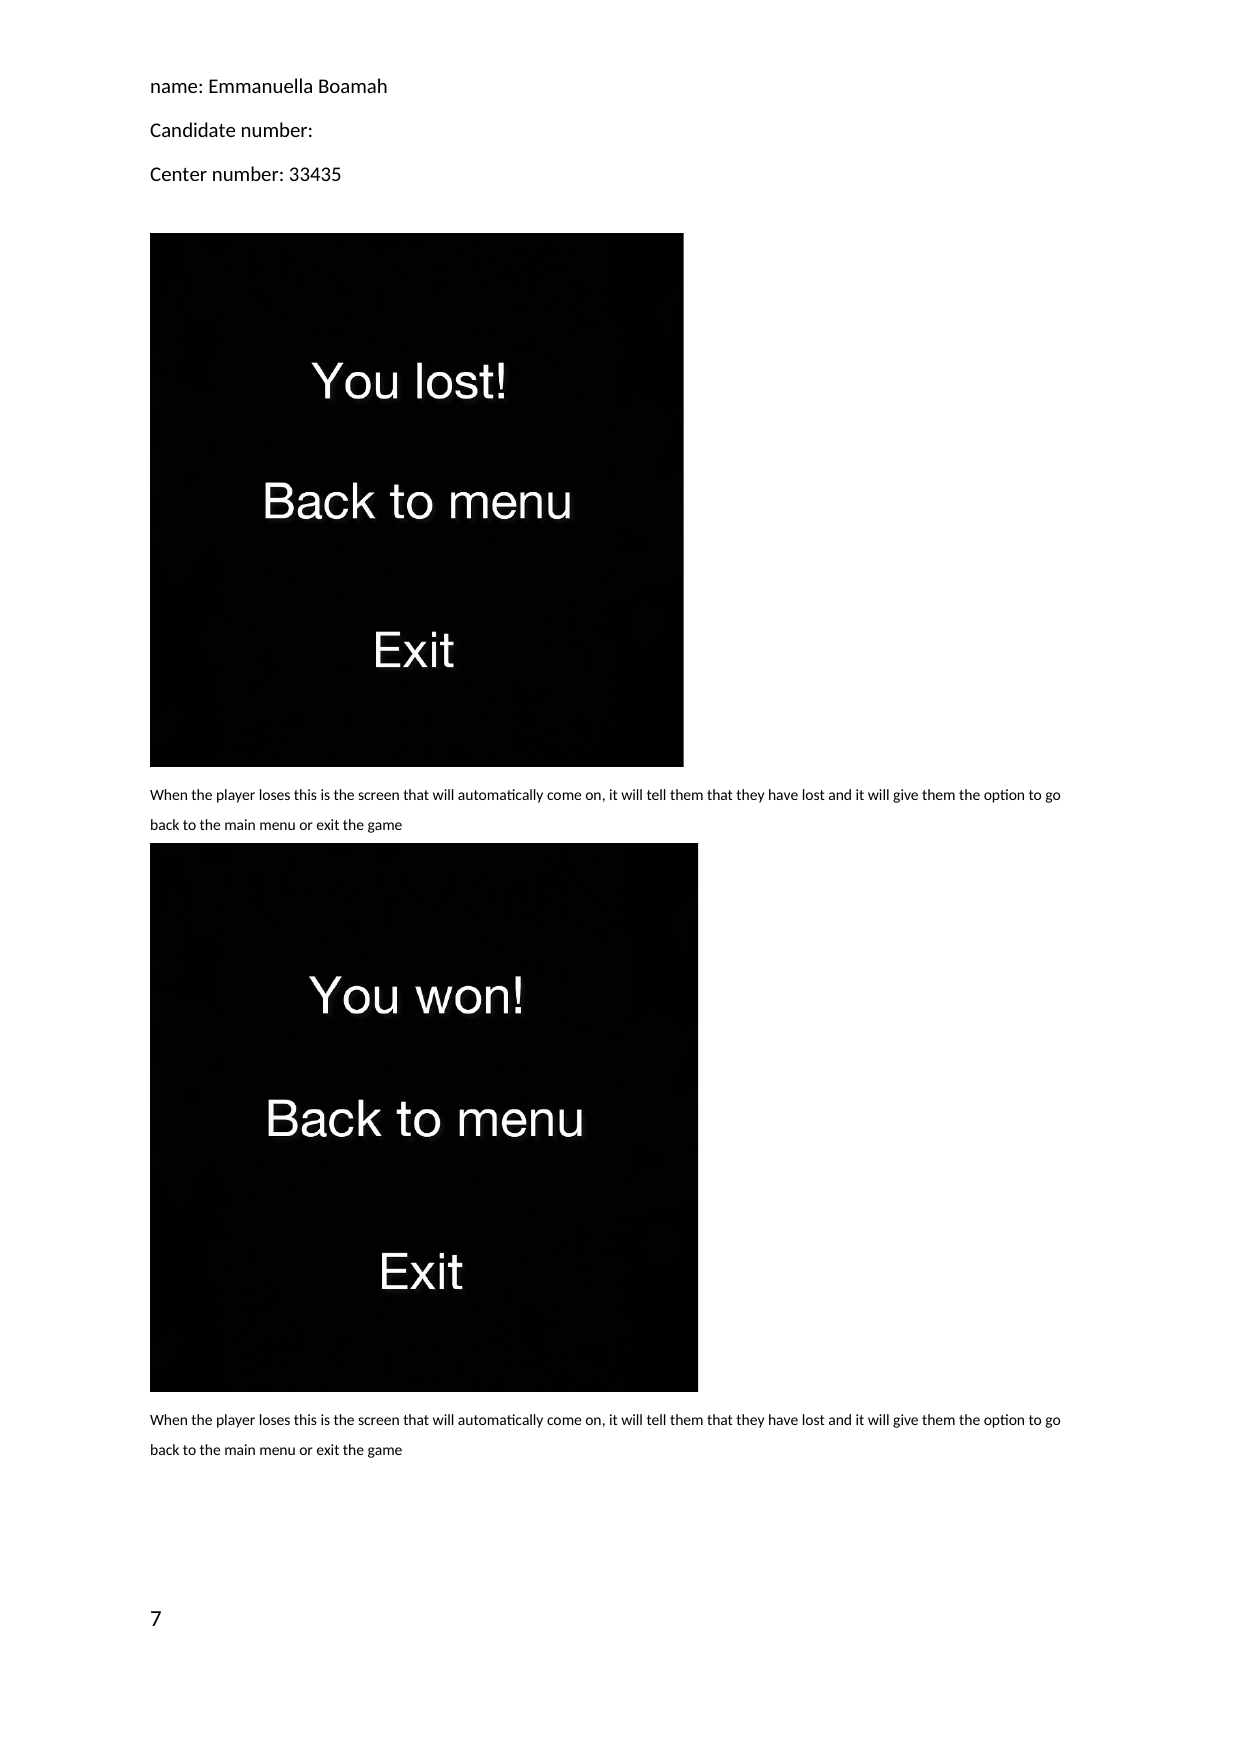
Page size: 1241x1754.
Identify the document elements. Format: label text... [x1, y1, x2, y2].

text When the player loses this is the screen that will automatically come on, it will tell them that they have lost and it will give them the option to go back to the main menu or exit the game [150, 1411, 1090, 1469]
text When the player loses this is the screen that will automatically come on, it will tell them that they have lost and it will give them the option to go back to the main menu or exit the game [150, 785, 1090, 844]
